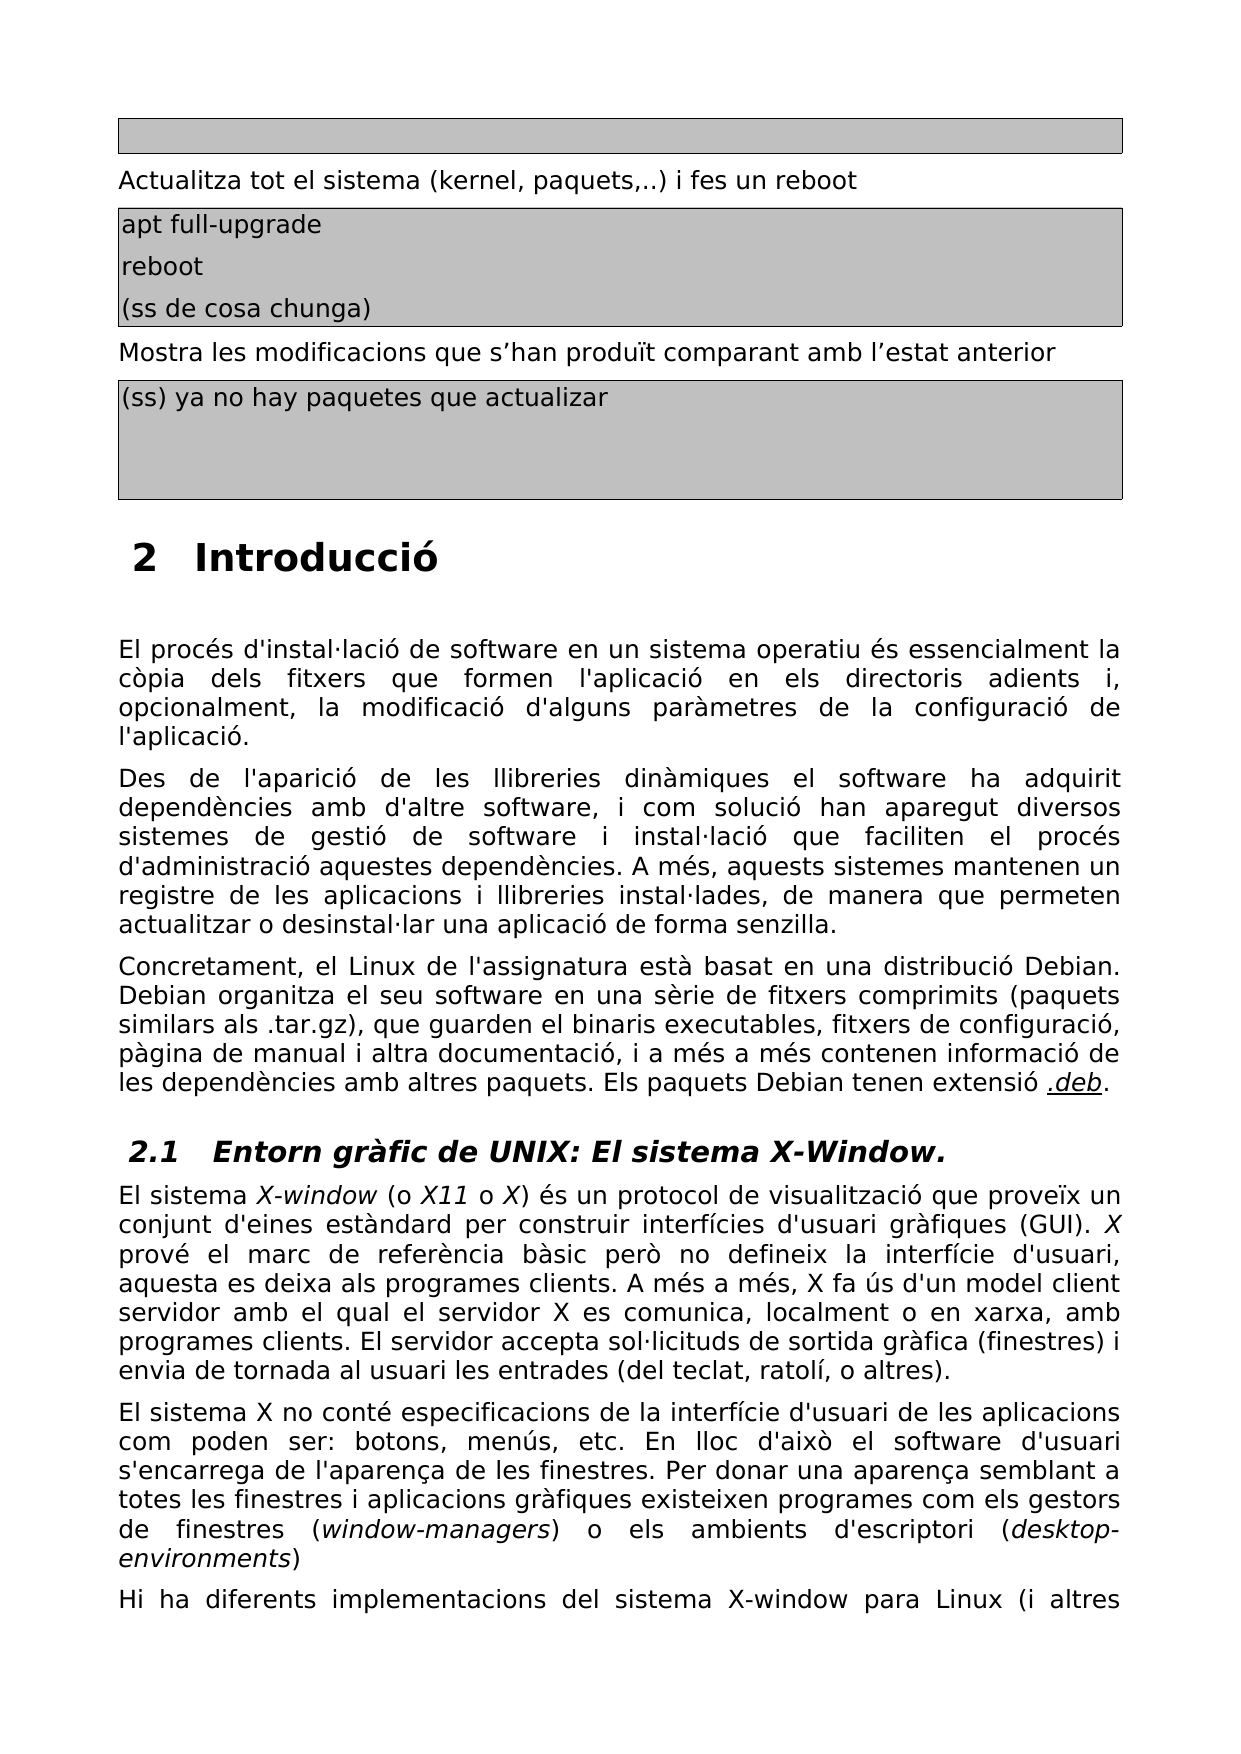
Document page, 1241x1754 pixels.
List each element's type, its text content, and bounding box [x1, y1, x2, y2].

text apt full-upgrade [119, 209, 1122, 240]
text Actualitza tot el sistema (kernel, paquets,..) i fes un reboot [118, 166, 1122, 195]
text El sistema X no conté especificacions de la interfície d'usuari de les aplicacions com poden ser: botons, menús, etc. En lloc d'això el software d'usuari s'encarrega de l'aparença de les finestres. Per donar una aparença semblant a totes les finestres i aplicacions gràfiques existeixen programes com els gestors de finestres (window-managers) o els ambients d'escriptori (desktop-environments) [118, 1398, 1122, 1573]
text Concretament, el Linux de l'assignatura està basat en una distribució Debian. Debian organitza el seu software en una sèrie de fitxers comprimits (paquets similars als .tar.gz), que guarden el binaris executables, fitxers de configuració, pàgina de manual i altra documentació, i a més a més contenen informació de les dependències amb altres paquets. Els paquets Debian tenen extensió .deb. [118, 952, 1122, 1098]
text Des de l'aparició de les llibreries dinàmiques el software ha adquirit dependències amb d'altre software, i com solució han aparegut diversos sistemes de gestió de software i instal·lació que faciliten el procés d'administració aquestes dependències. A més, aquests sistemes mantenen un registre de les aplicacions i llibreries instal·lades, de manera que permeten actualitzar o desinstal·lar una aplicació de forma senzilla. [118, 764, 1122, 939]
text (ss de cosa chunga) [119, 291, 1122, 326]
text (ss) ya no hay paquetes que actualizar [119, 381, 1122, 412]
text Mostra les modificacions que s’han produït comparant amb l’estat anterior [118, 338, 1122, 368]
text reboot [119, 249, 1122, 281]
text Hi ha diferents implementacions del sistema X-window para Linux (i altres [118, 1586, 1122, 1615]
subtitle Entorn gràfic de UNIX: El sistema X-Window. [118, 1135, 1122, 1169]
text El sistema X-window (o X11 o X) és un protocol de visualització que proveïx un conjunt d'eines estàndard per construir interfícies d'usuari gràfiques (GUI). X prové el marc de referència bàsic però no defineix la interfície d'usuari, aquesta es deixa als programes clients. A més a més, X fa ús d'un model client servidor amb el qual el servidor X es comunica, localment o en xarxa, amb programes clients. El servidor accepta sol·licituds de sortida gràfica (finestres) i envia de tornada al usuari les entrades (del teclat, ratolí, o altres). [118, 1182, 1122, 1386]
text El procés d'instal·lació de software en un sistema operatiu és essencialment la còpia dels fitxers que formen l'aplicació en els directoris adients i, opcionalment, la modificació d'alguns paràmetres de la configuració de l'aplicació. [118, 635, 1122, 752]
subtitle Introducció [118, 536, 1122, 581]
